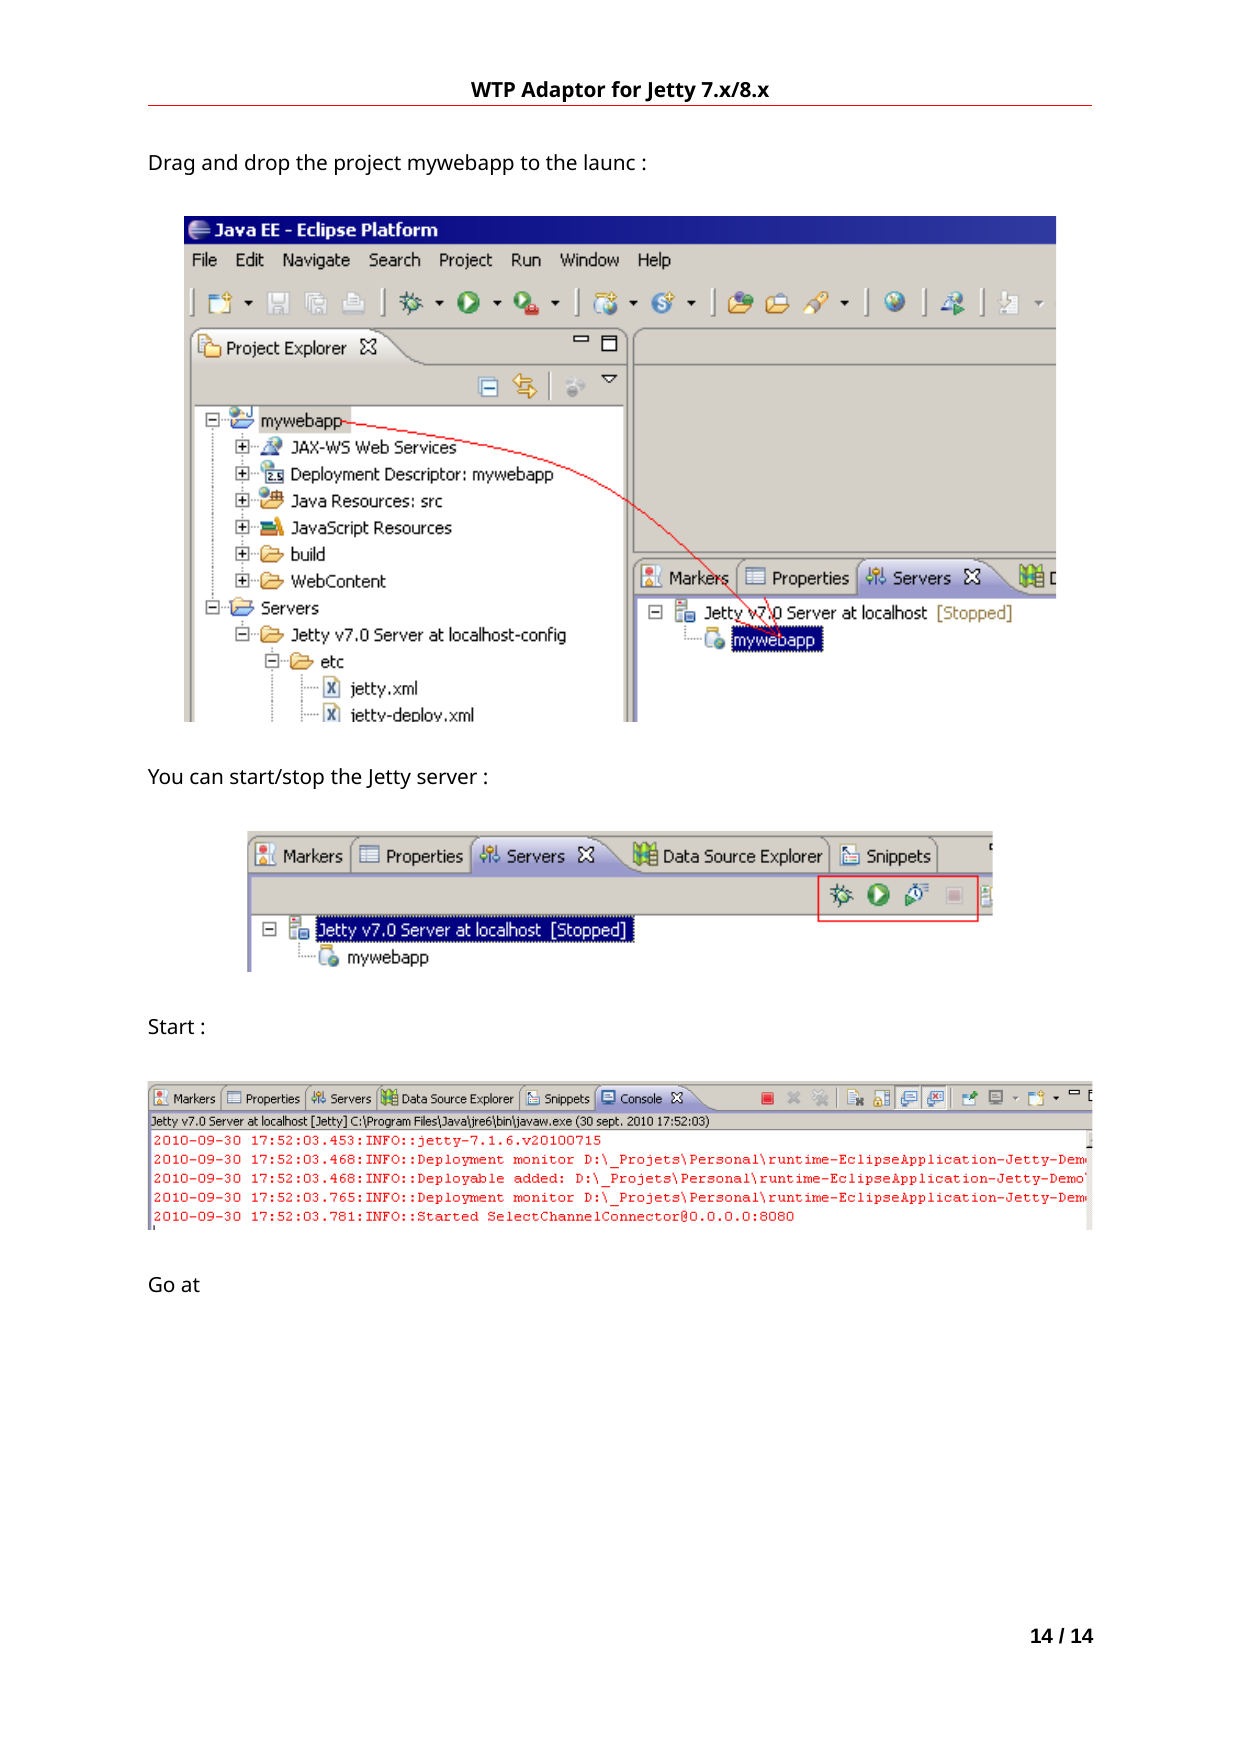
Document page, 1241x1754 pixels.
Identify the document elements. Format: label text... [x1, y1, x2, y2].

text Go at [148, 1270, 1092, 1298]
text You can start/stop the Jetty server : [148, 762, 1092, 790]
text Drag and drop the project mywebapp to the launc : [148, 148, 1092, 176]
text Start : [148, 1012, 1092, 1041]
